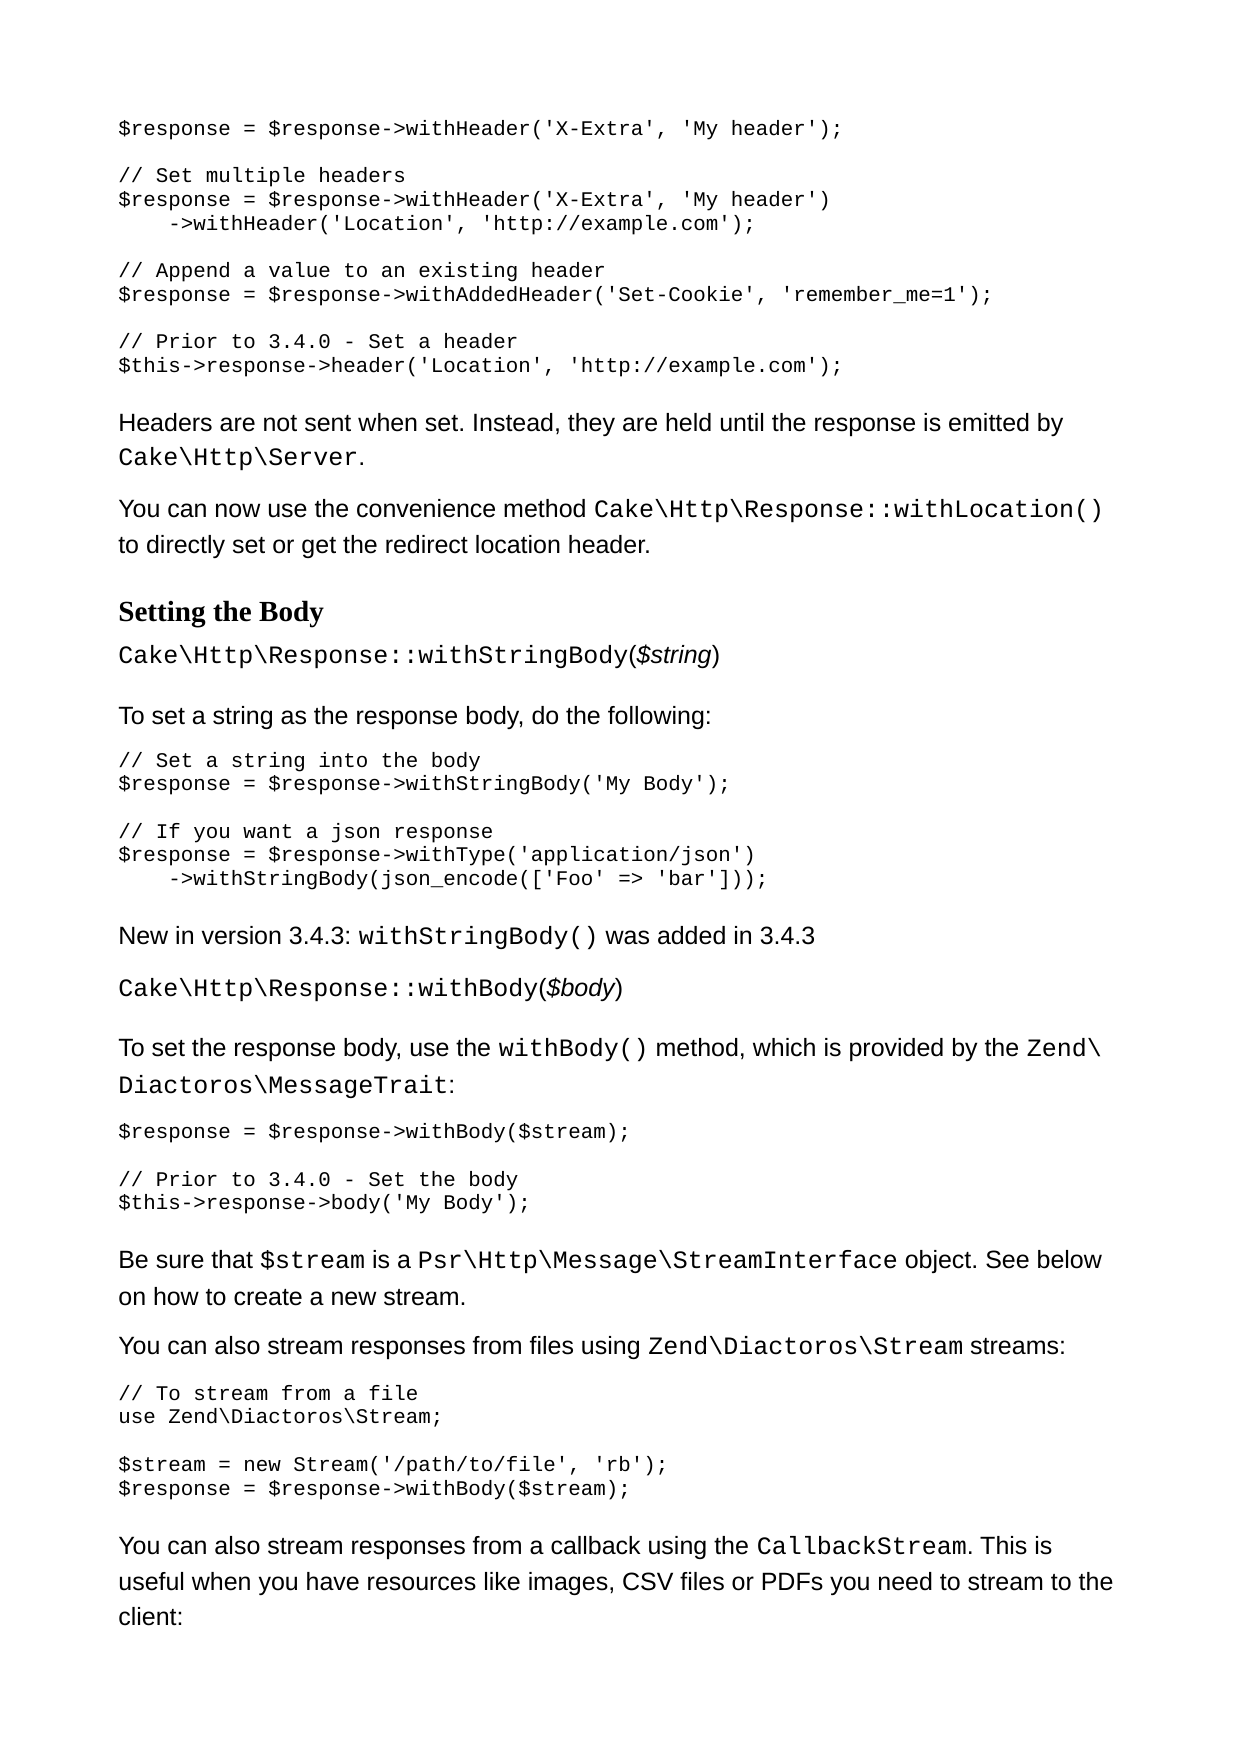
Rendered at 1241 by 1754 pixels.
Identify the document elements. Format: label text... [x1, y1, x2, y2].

text You can also stream responses from a callback using the CallbackStream. This is useful when you have resources like images, CSV files or PDFs you need to stream to the client: [118, 1531, 1122, 1631]
text To set a string as the response body, do the following: [118, 701, 1122, 729]
text $response = $response->withBody($stream); [118, 1121, 1122, 1145]
text New in version 3.4.3: withStringBody() was added in 3.4.3 [118, 921, 1122, 952]
text // Append a value to an existing header [118, 260, 1122, 284]
text ->withHeader('Location', 'http://example.com'); [118, 213, 1122, 236]
text // If you want a json response [118, 821, 1122, 844]
text ->withStringBody(json_encode(['Foo' => 'bar'])); [118, 868, 1122, 892]
text You can now use the convenience method Cake\Http\Response::withLocation() to directly set or get the redirect location header. [118, 494, 1122, 559]
text $response = $response->withHeader('X-Extra', 'My header') [118, 189, 1122, 213]
subtitle Setting the Body [118, 594, 1122, 628]
text // To stream from a file [118, 1383, 1122, 1407]
text $this->response->body('My Body'); [118, 1192, 1122, 1216]
text Headers are not sent when set. Instead, they are held until the response is emitted by Cake\Http\Server. [118, 408, 1122, 473]
text // Set a string into the body [118, 750, 1122, 773]
text $response = $response->withStringBody('My Body'); [118, 773, 1122, 797]
text // Set multiple headers [118, 165, 1122, 189]
text To set the response body, use the withBody() method, which is provided by the Zend\Diactoros\MessageTrait: [118, 1033, 1122, 1101]
subtitle Cake\Http\Response::withBody($body) [118, 973, 1122, 1004]
text You can also stream responses from files using Zend\Diactoros\Stream streams: [118, 1331, 1122, 1362]
text $response = $response->withBody($stream); [118, 1477, 1122, 1501]
text // Prior to 3.4.0 - Set the body [118, 1169, 1122, 1192]
text $this->response->header('Location', 'http://example.com'); [118, 354, 1122, 378]
text Be sure that $stream is a Psr\Http\Message\StreamInterface object. See below on how to create a new stream. [118, 1246, 1122, 1311]
text $response = $response->withHeader('X-Extra', 'My header'); [118, 118, 1122, 142]
text // Prior to 3.4.0 - Set a header [118, 331, 1122, 354]
subtitle Cake\Http\Response::withStringBody($string) [118, 640, 1122, 671]
text use Zend\Diactoros\Stream; [118, 1407, 1122, 1430]
text $stream = new Stream('/path/to/file', 'rb'); [118, 1454, 1122, 1477]
text $response = $response->withType('application/json') [118, 844, 1122, 868]
text $response = $response->withAddedHeader('Set-Cookie', 'remember_me=1'); [118, 284, 1122, 307]
